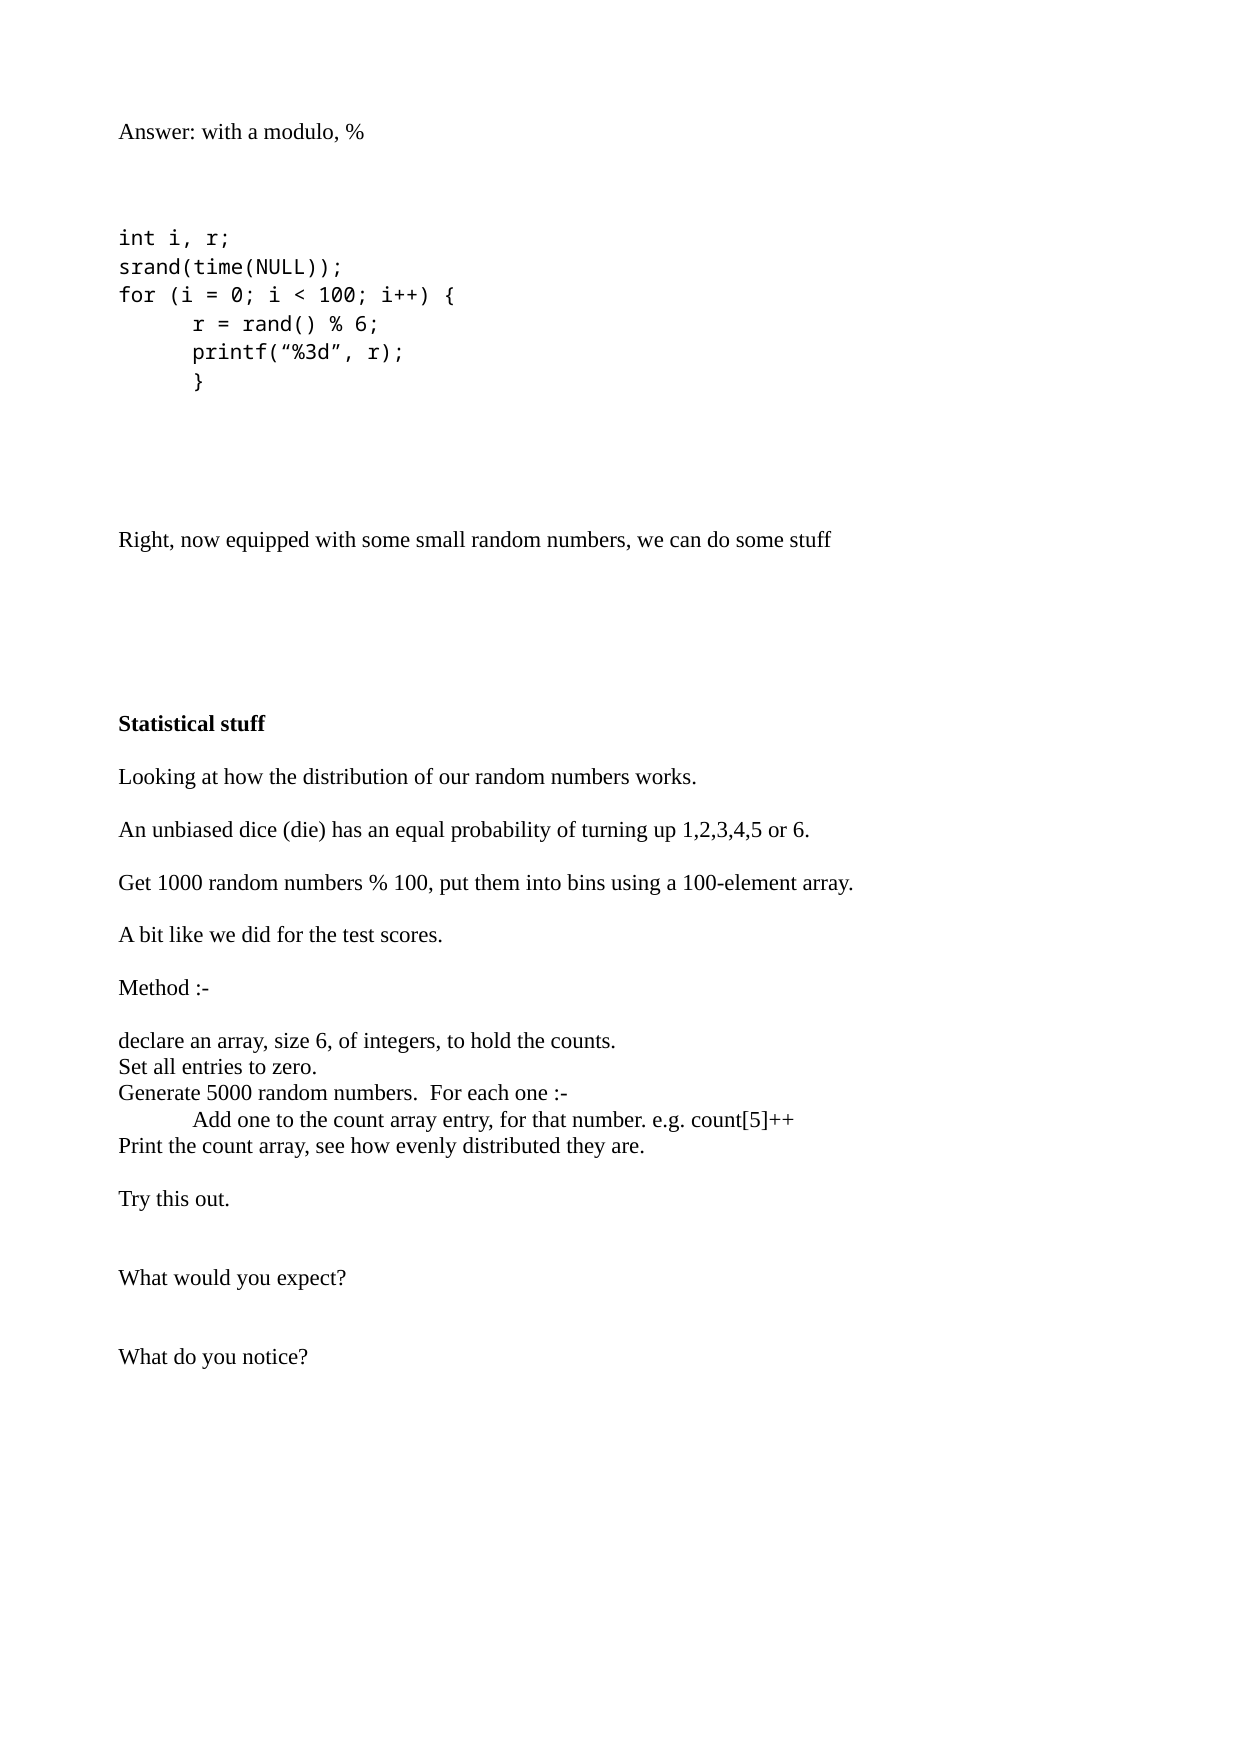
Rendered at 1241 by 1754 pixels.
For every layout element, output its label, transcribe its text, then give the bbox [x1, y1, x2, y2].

text Generate 5000 random numbers. For each one :- [118, 1079, 1122, 1106]
text srand(time(NULL)); [118, 252, 1122, 280]
text Statistical stuff [118, 710, 1122, 737]
text int i, r; [118, 223, 1122, 252]
text Try this out. [118, 1185, 1122, 1211]
text An unbiased dice (die) has an equal probability of turning up 1,2,3,4,5 or 6. [118, 816, 1122, 842]
text Set all entries to zero. [118, 1053, 1122, 1079]
text declare an array, size 6, of integers, to hold the counts. [118, 1027, 1122, 1053]
text printf(“%3d”, r); [118, 337, 1122, 366]
text Method :- [118, 974, 1122, 1000]
text What would you expect? [118, 1264, 1122, 1290]
text Answer: with a modulo, % [118, 118, 1122, 144]
text Print the count array, see how evenly distributed they are. [118, 1132, 1122, 1158]
text for (i = 0; i < 100; i++) { [118, 280, 1122, 309]
text Right, now equipped with some small random numbers, we can do some stuff [118, 526, 1122, 552]
text } [118, 366, 1122, 394]
text Get 1000 random numbers % 100, put them into bins using a 100-element array. [118, 868, 1122, 895]
text What do you notice? [118, 1343, 1122, 1369]
text r = rand() % 6; [118, 309, 1122, 337]
text Add one to the count array entry, for that number. e.g. count[5]++ [118, 1106, 1122, 1132]
text Looking at how the distribution of our random numbers works. [118, 763, 1122, 789]
text A bit like we did for the test scores. [118, 921, 1122, 948]
